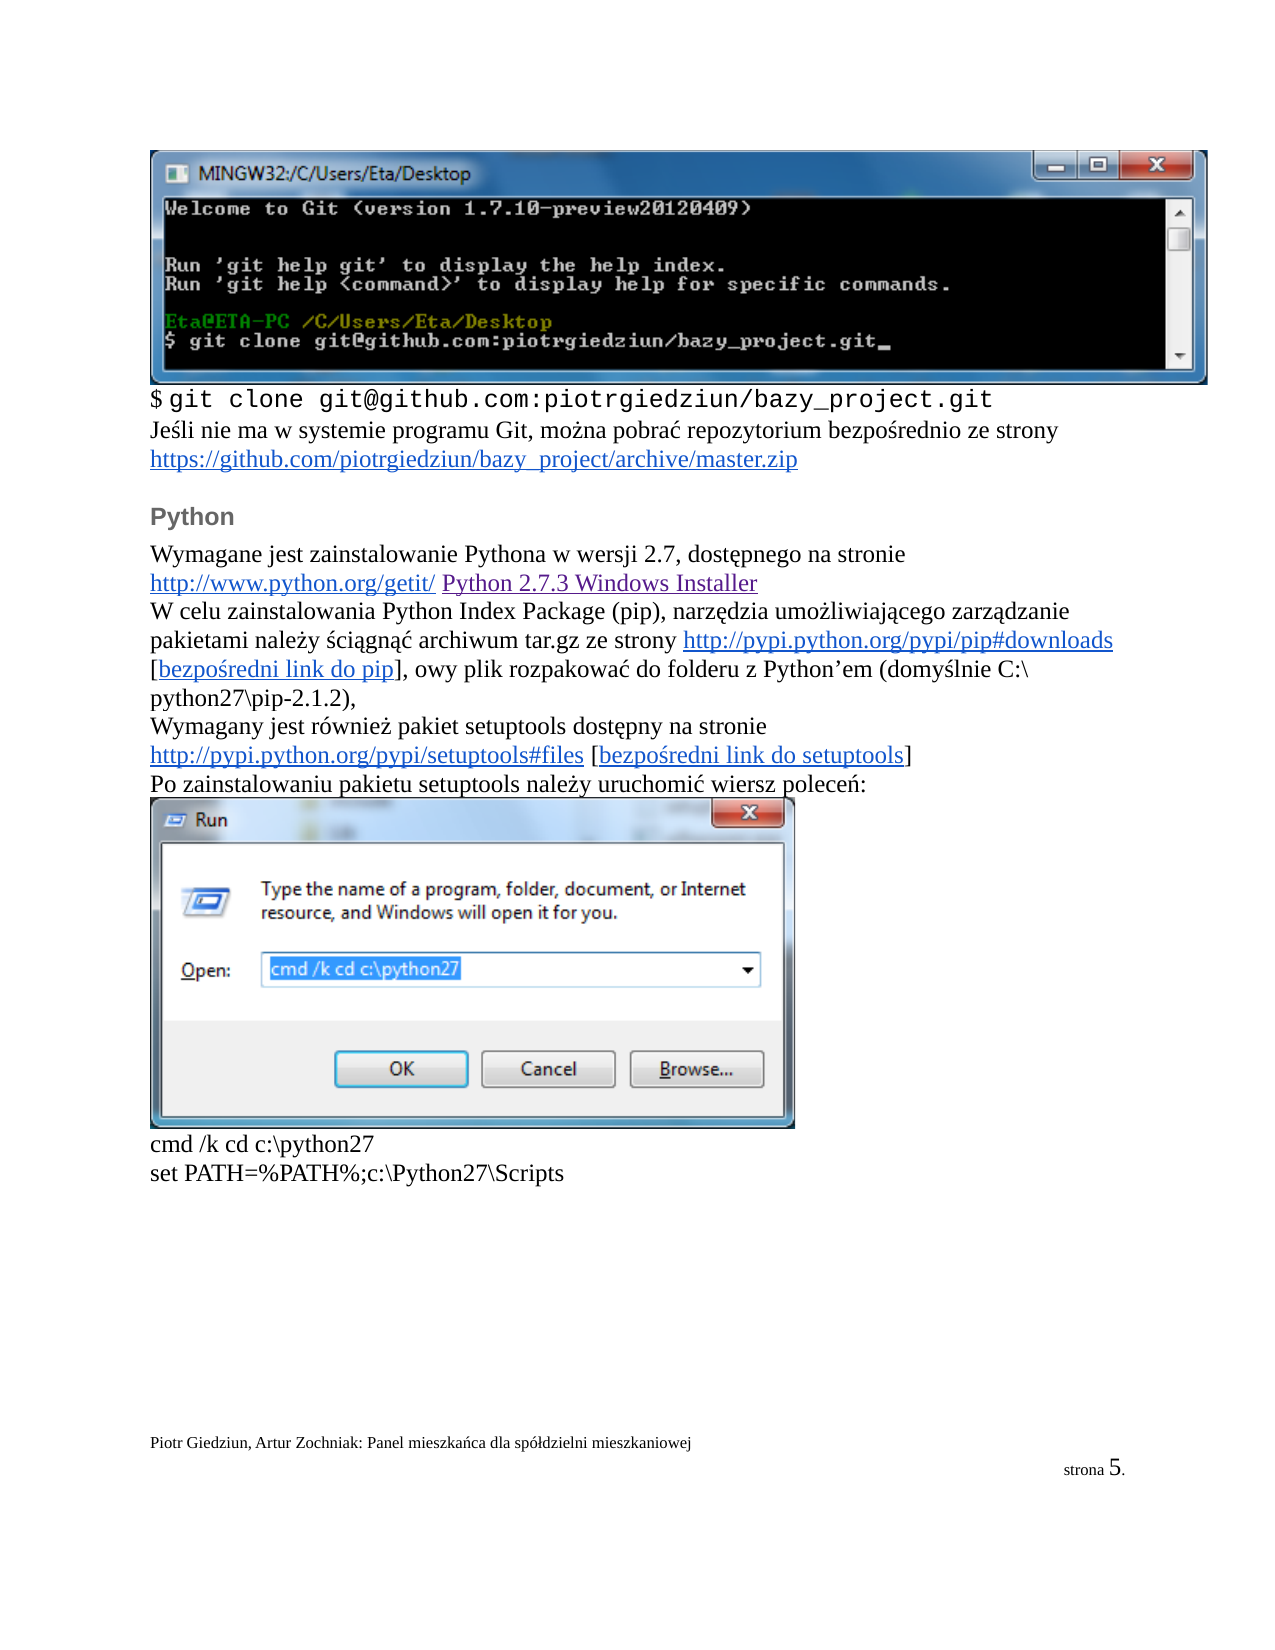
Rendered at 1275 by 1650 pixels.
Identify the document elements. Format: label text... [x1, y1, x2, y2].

text Wymagany jest również pakiet setuptools dostępny na stronie http://pypi.python.org/pypi/setuptools#files [bezpośredni link do setuptools] [150, 711, 1125, 769]
text cmd /k cd c:\python27 [150, 1129, 1125, 1158]
text $ git clone git@github.com:piotrgiedziun/bazy_project.git [150, 385, 1125, 415]
text W celu zainstalowania Python Index Package (pip), narzędzia umożliwiającego zarządzanie pakietami należy ściągnąć archiwum tar.gz ze strony http://pypi.python.org/pypi/pip#downloads [bezpośredni link do pip], owy plik rozpakować do folderu z Python’em (domyślnie C:\python27\pip-2.1.2), [150, 596, 1125, 711]
text Po zainstalowaniu pakietu setuptools należy uruchomić wiersz poleceń: [150, 769, 1125, 798]
text set PATH=%PATH%;c:\Python27\Scripts [150, 1158, 1125, 1186]
picture [150, 150, 1208, 385]
picture [150, 797, 796, 1129]
text Wymagane jest zainstalowanie Pythona w wersji 2.7, dostępnego na stronie http://www.python.org/getit/ Python 2.7.3 Windows Installer [150, 539, 1125, 596]
text Jeśli nie ma w systemie programu Git, można pobrać repozytorium bezpośrednio ze strony [150, 415, 1125, 444]
text https://github.com/piotrgiedziun/bazy_project/archive/master.zip [150, 444, 1125, 473]
subtitle Python [150, 502, 1125, 531]
